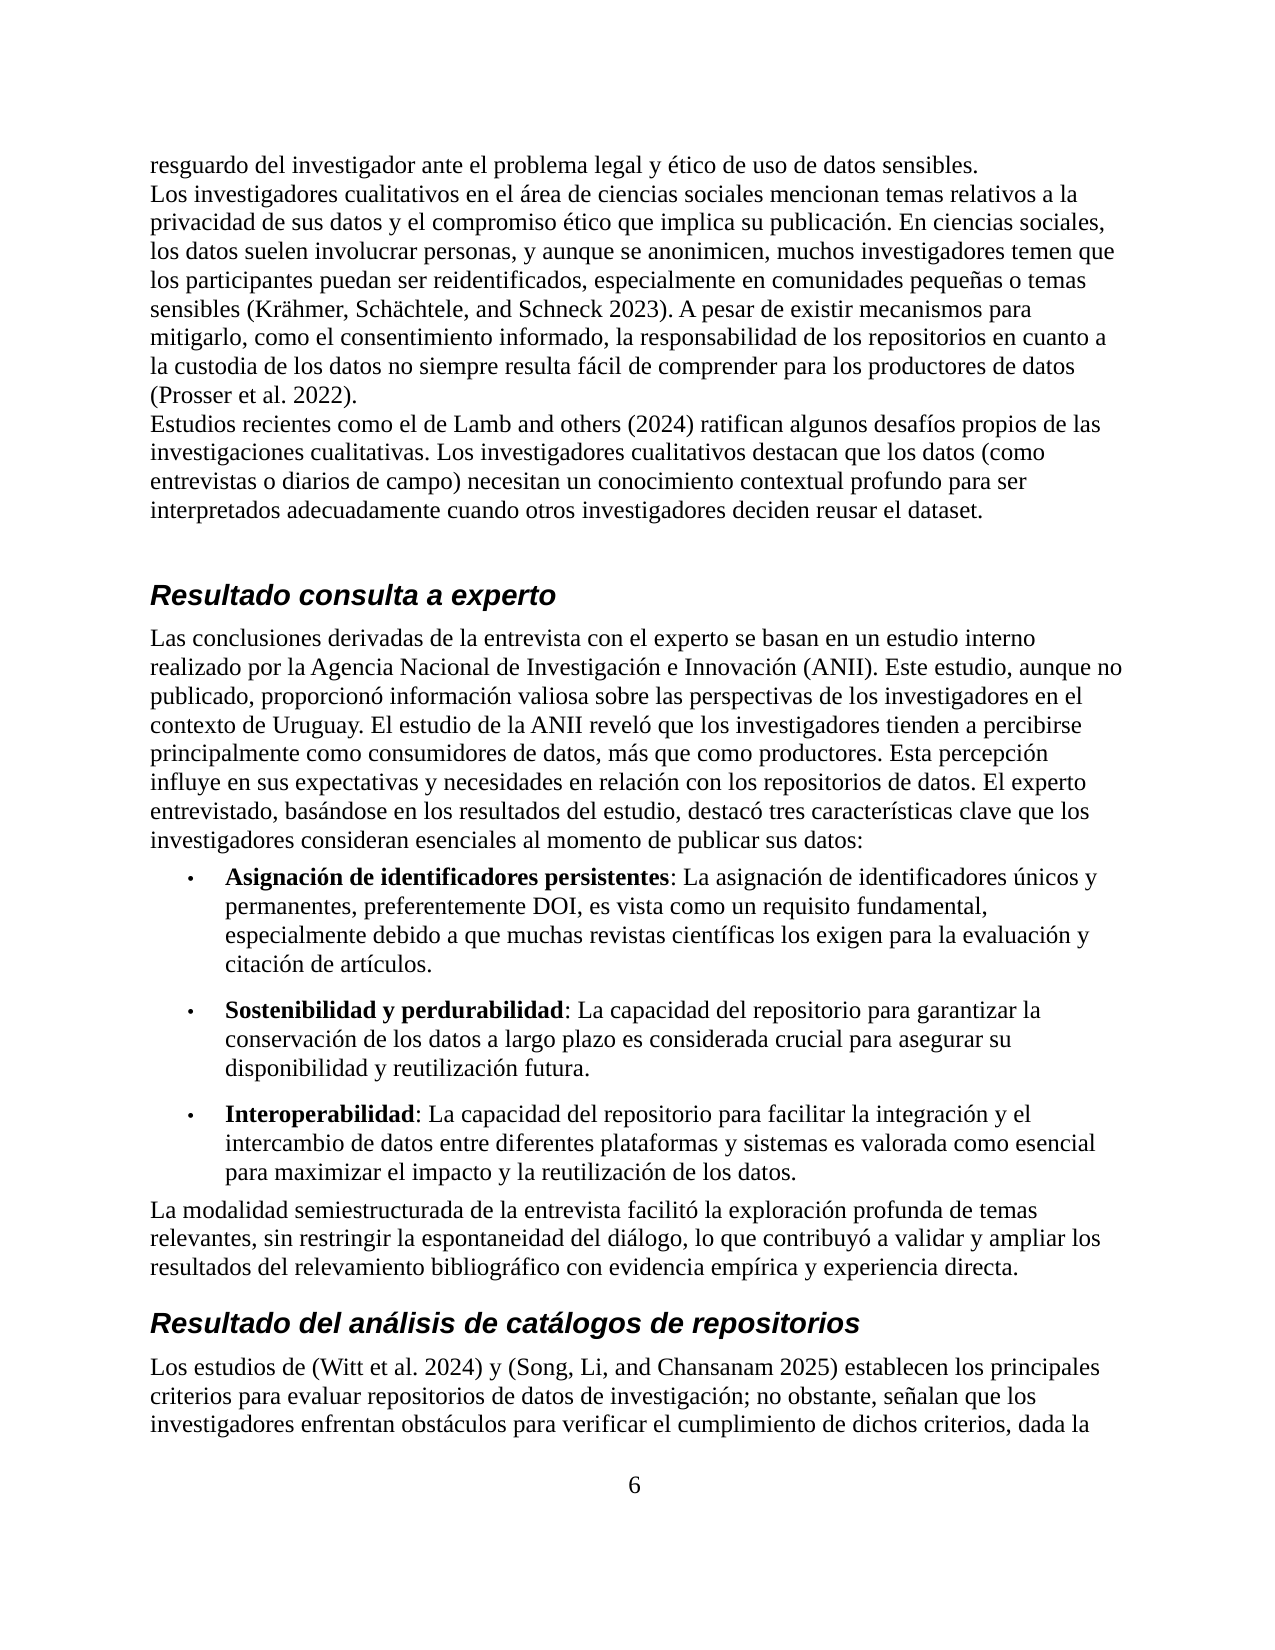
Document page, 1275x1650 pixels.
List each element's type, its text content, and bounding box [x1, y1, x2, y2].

list Sostenibilidad y perdurabilidad: La capacidad del repositorio para garantizar la conservación de los datos a largo plazo es considerada crucial para asegurar su disponibilidad y reutilización futura. [187, 995, 1125, 1082]
text Los estudios de (Witt et al. 2024) y (Song, Li, and Chansanam 2025) establecen los principales criterios para evaluar repositorios de datos de investigación; no obstante, señalan que los investigadores enfrentan obstáculos para verificar el cumplimiento de dichos criterios, dada la [150, 1352, 1125, 1438]
subtitle Resultado consulta a experto [150, 577, 1125, 611]
text La modalidad semiestructurada de la entrevista facilitó la exploración profunda de temas relevantes, sin restringir la espontaneidad del diálogo, lo que contribuyó a validar y ampliar los resultados del relevamiento bibliográfico con evidencia empírica y experiencia directa. [150, 1195, 1125, 1281]
list Interoperabilidad: La capacidad del repositorio para facilitar la integración y el intercambio de datos entre diferentes plataformas y sistemas es valorada como esencial para maximizar el impacto y la reutilización de los datos. [187, 1099, 1125, 1186]
text Las conclusiones derivadas de la entrevista con el experto se basan en un estudio interno realizado por la Agencia Nacional de Investigación e Innovación (ANII). Este estudio, aunque no publicado, proporcionó información valiosa sobre las perspectivas de los investigadores en el contexto de Uruguay. El estudio de la ANII reveló que los investigadores tienden a percibirse principalmente como consumidores de datos, más que como productores. Esta percepción influye en sus expectativas y necesidades en relación con los repositorios de datos. El experto entrevistado, basándose en los resultados del estudio, destacó tres características clave que los investigadores consideran esenciales al momento de publicar sus datos: [150, 623, 1125, 853]
list Asignación de identificadores persistentes: La asignación de identificadores únicos y permanentes, preferentemente DOI, es vista como un requisito fundamental, especialmente debido a que muchas revistas científicas los exigen para la evaluación y citación de artículos. [187, 862, 1125, 977]
subtitle Resultado del análisis de catálogos de repositorios [150, 1306, 1125, 1339]
text resguardo del investigador ante el problema legal y ético de uso de datos sensibles. Los investigadores cualitativos en el área de ciencias sociales mencionan temas relativos a la privacidad de sus datos y el compromiso ético que implica su publicación. En ciencias sociales, los datos suelen involucrar personas, y aunque se anonimicen, muchos investigadores temen que los participantes puedan ser reidentificados, especialmente en comunidades pequeñas o temas sensibles (Krähmer, Schächtele, and Schneck 2023). A pesar de existir mecanismos para mitigarlo, como el consentimiento informado, la responsabilidad de los repositorios en cuanto a la custodia de los datos no siempre resulta fácil de comprender para los productores de datos (Prosser et al. 2022). Estudios recientes como el de Lamb and others (2024) ratifican algunos desafíos propios de las investigaciones cualitativas. Los investigadores cualitativos destacan que los datos (como entrevistas o diarios de campo) necesitan un conocimiento contextual profundo para ser interpretados adecuadamente cuando otros investigadores deciden reusar el dataset. [150, 150, 1125, 552]
